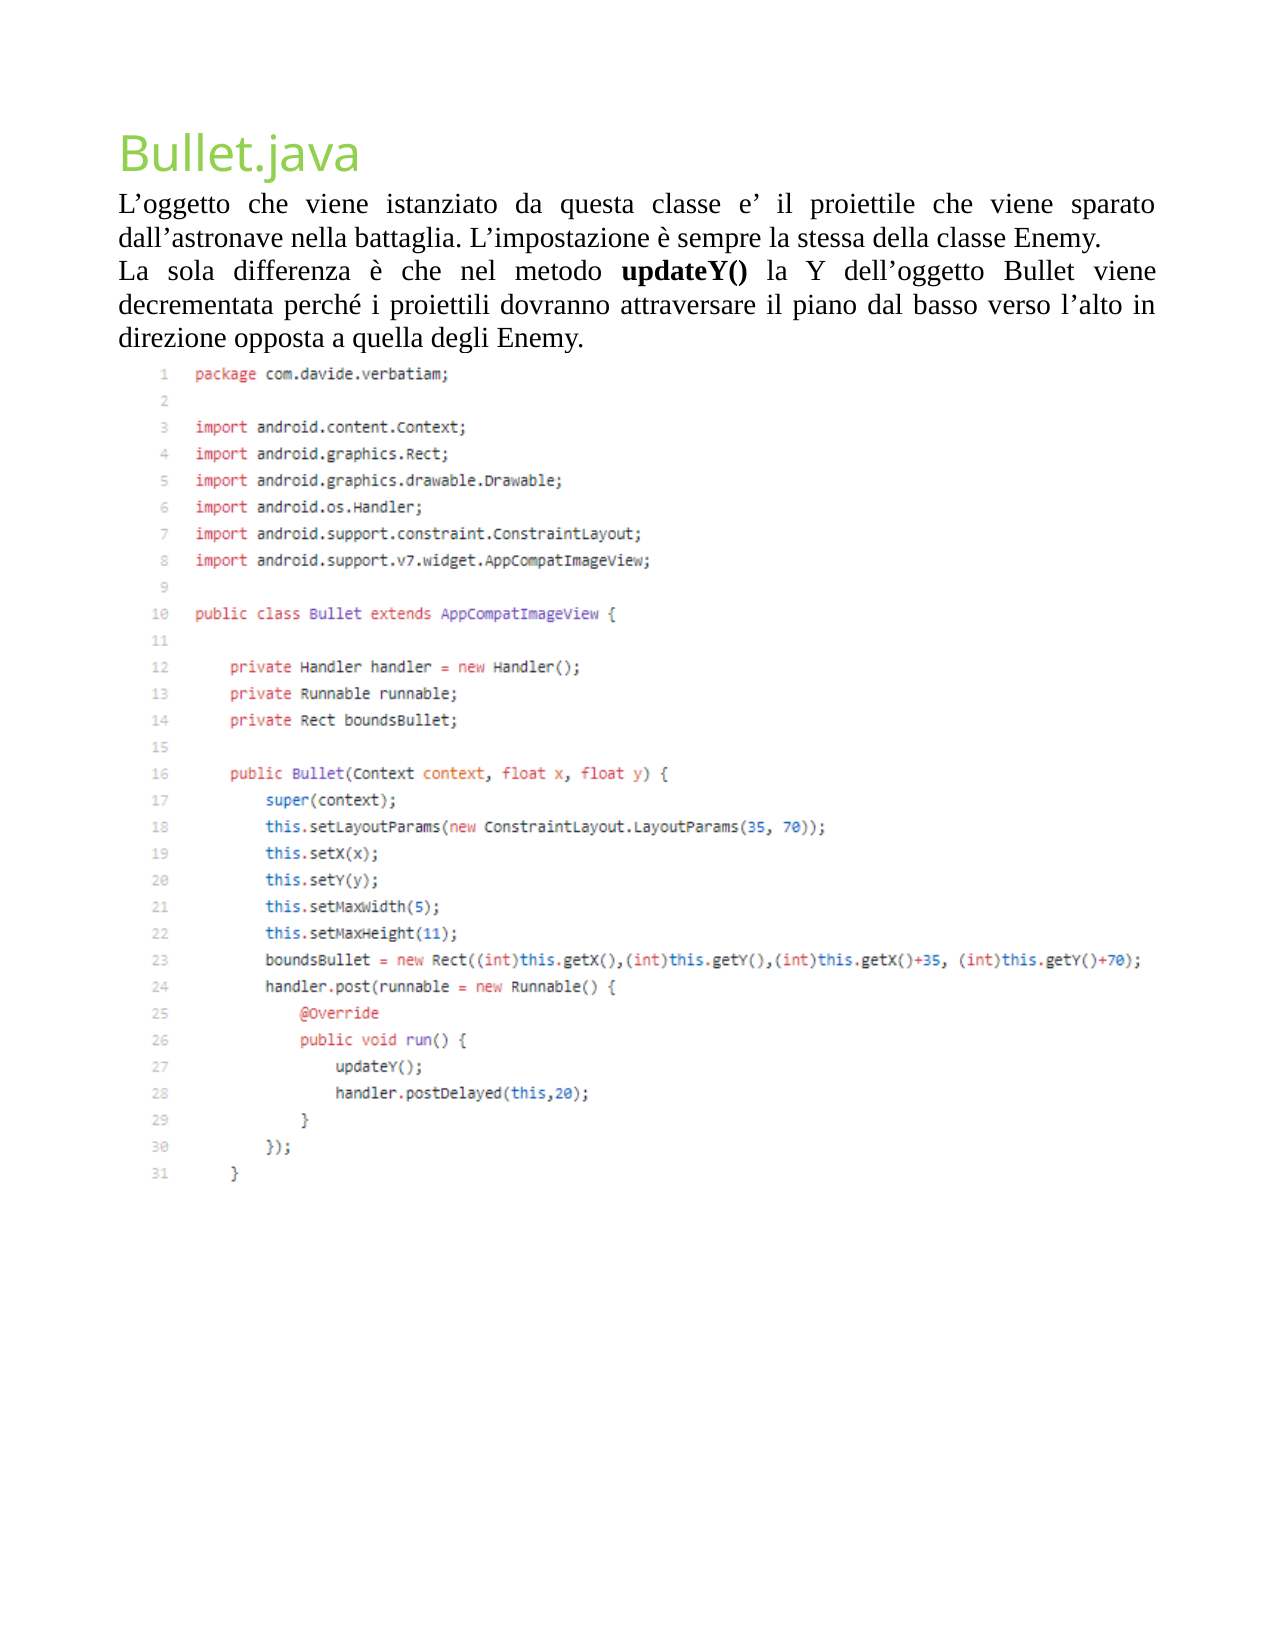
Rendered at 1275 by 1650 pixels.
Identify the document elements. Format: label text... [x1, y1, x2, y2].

text L’oggetto che viene istanziato da questa classe e’ il proiettile che viene sparato dall’astronave nella battaglia. L’impostazione è sempre la stessa della classe Enemy. [118, 186, 1157, 253]
subtitle Bullet.java [118, 118, 1157, 186]
text La sola differenza è che nel metodo updateY() la Y dell’oggetto Bullet viene decrementata perché i proiettili dovranno attraversare il piano dal basso verso l’alto in direzione opposta a quella degli Enemy. [118, 253, 1157, 353]
